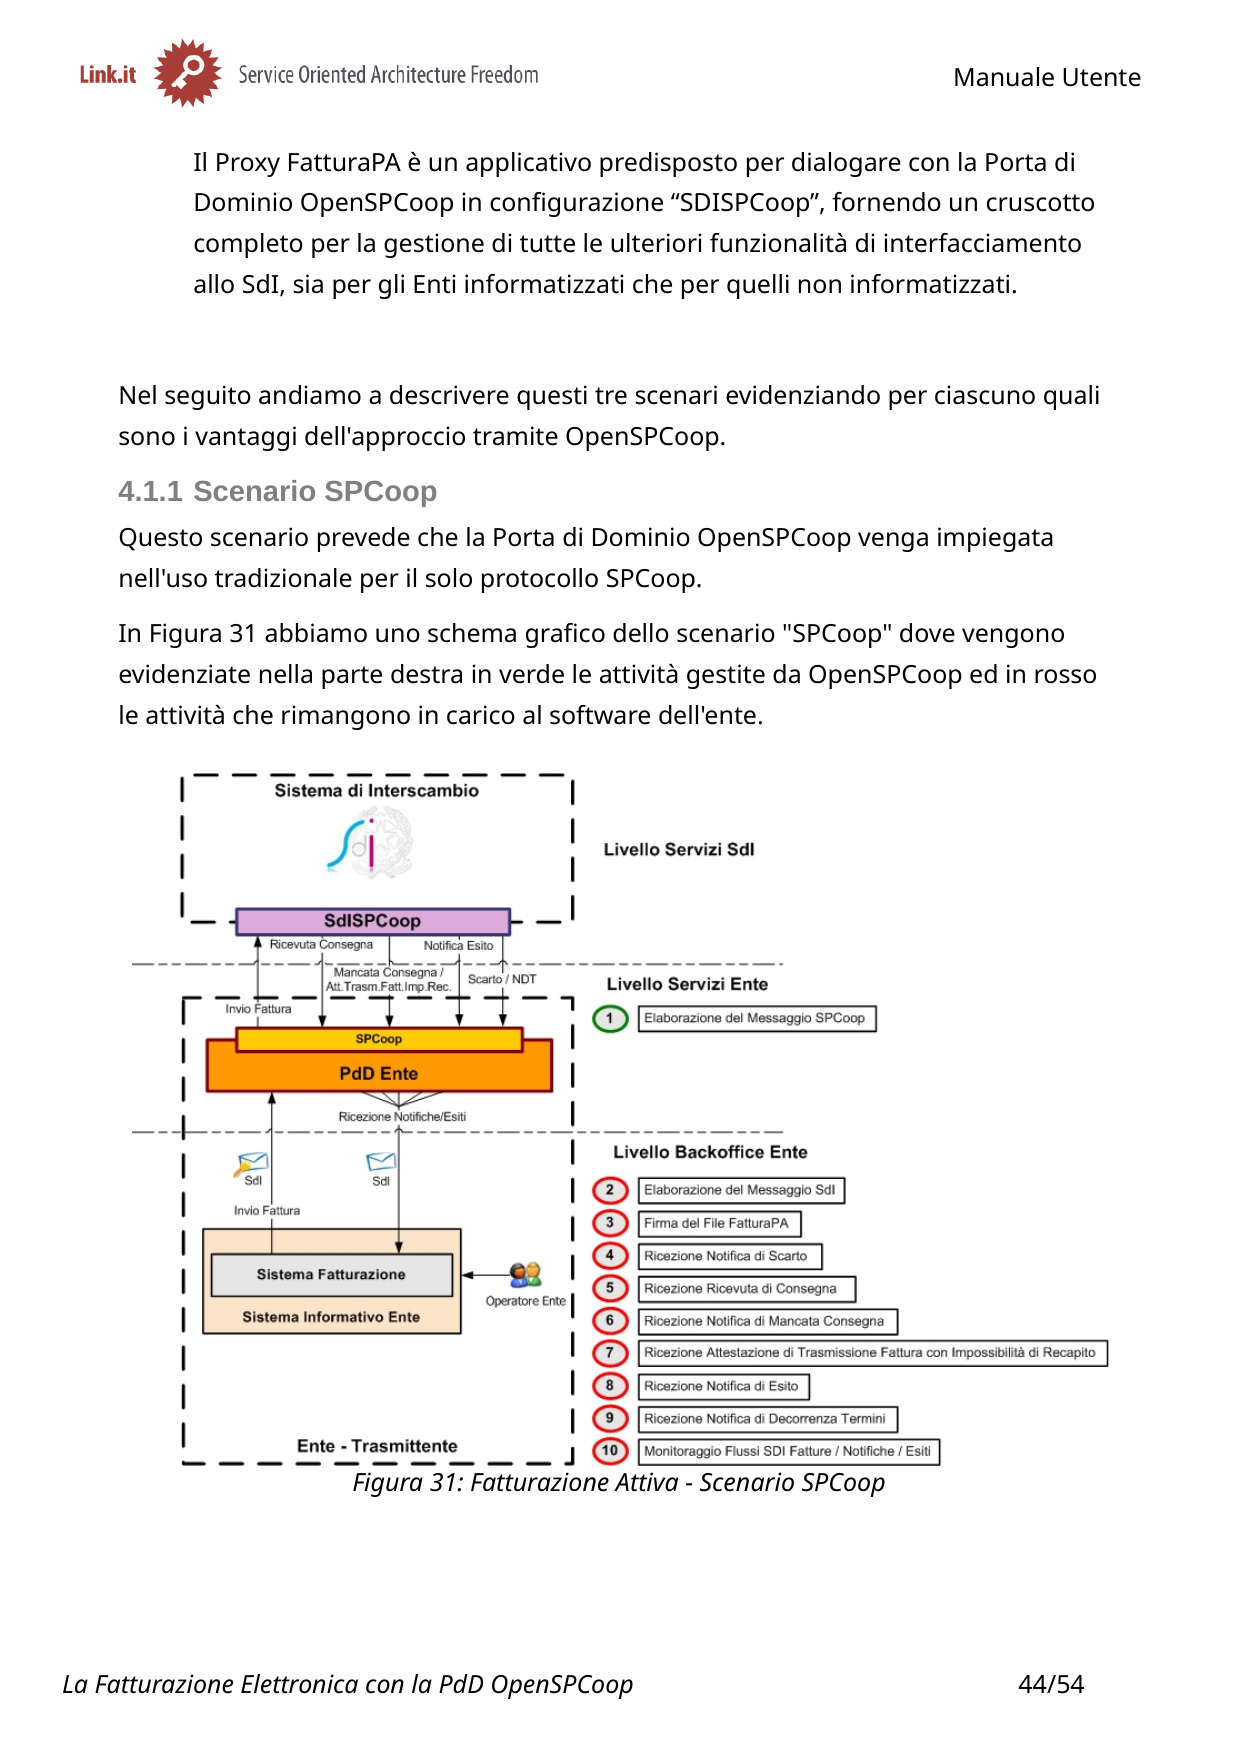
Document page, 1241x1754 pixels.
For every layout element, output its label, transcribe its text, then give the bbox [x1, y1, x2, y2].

subtitle Scenario SPCoop [118, 474, 1122, 507]
text Questo scenario prevede che la Porta di Dominio OpenSPCoop venga impiegata nell'uso tradizionale per il solo protocollo SPCoop. [118, 520, 1122, 595]
text Figura 31: Fatturazione Attiva - Scenario SPCoop [132, 1466, 1108, 1499]
text Nel seguito andiamo a descrivere questi tre scenari evidenziando per ciascuno quali sono i vantaggi dell'approccio tramite OpenSPCoop. [118, 378, 1122, 452]
list Il Proxy FatturaPA è un applicativo predisposto per dialogare con la Porta di Dominio OpenSPCoop in configurazione “SDISPCoop”, fornendo un cruscotto completo per la gestione di tutte le ulteriori funzionalità di interfacciamento allo SdI, sia per gli Enti informatizzati che per quelli non informatizzati. [156, 144, 1122, 301]
picture [132, 773, 1109, 1466]
text In Figura 31 abbiamo uno schema grafico dello scenario "SPCoop" dove vengono evidenziate nella parte destra in verde le attività gestite da OpenSPCoop ed in rosso le attività che rimangono in carico al software dell'ente. [118, 616, 1122, 732]
picture [1, 33, 602, 113]
